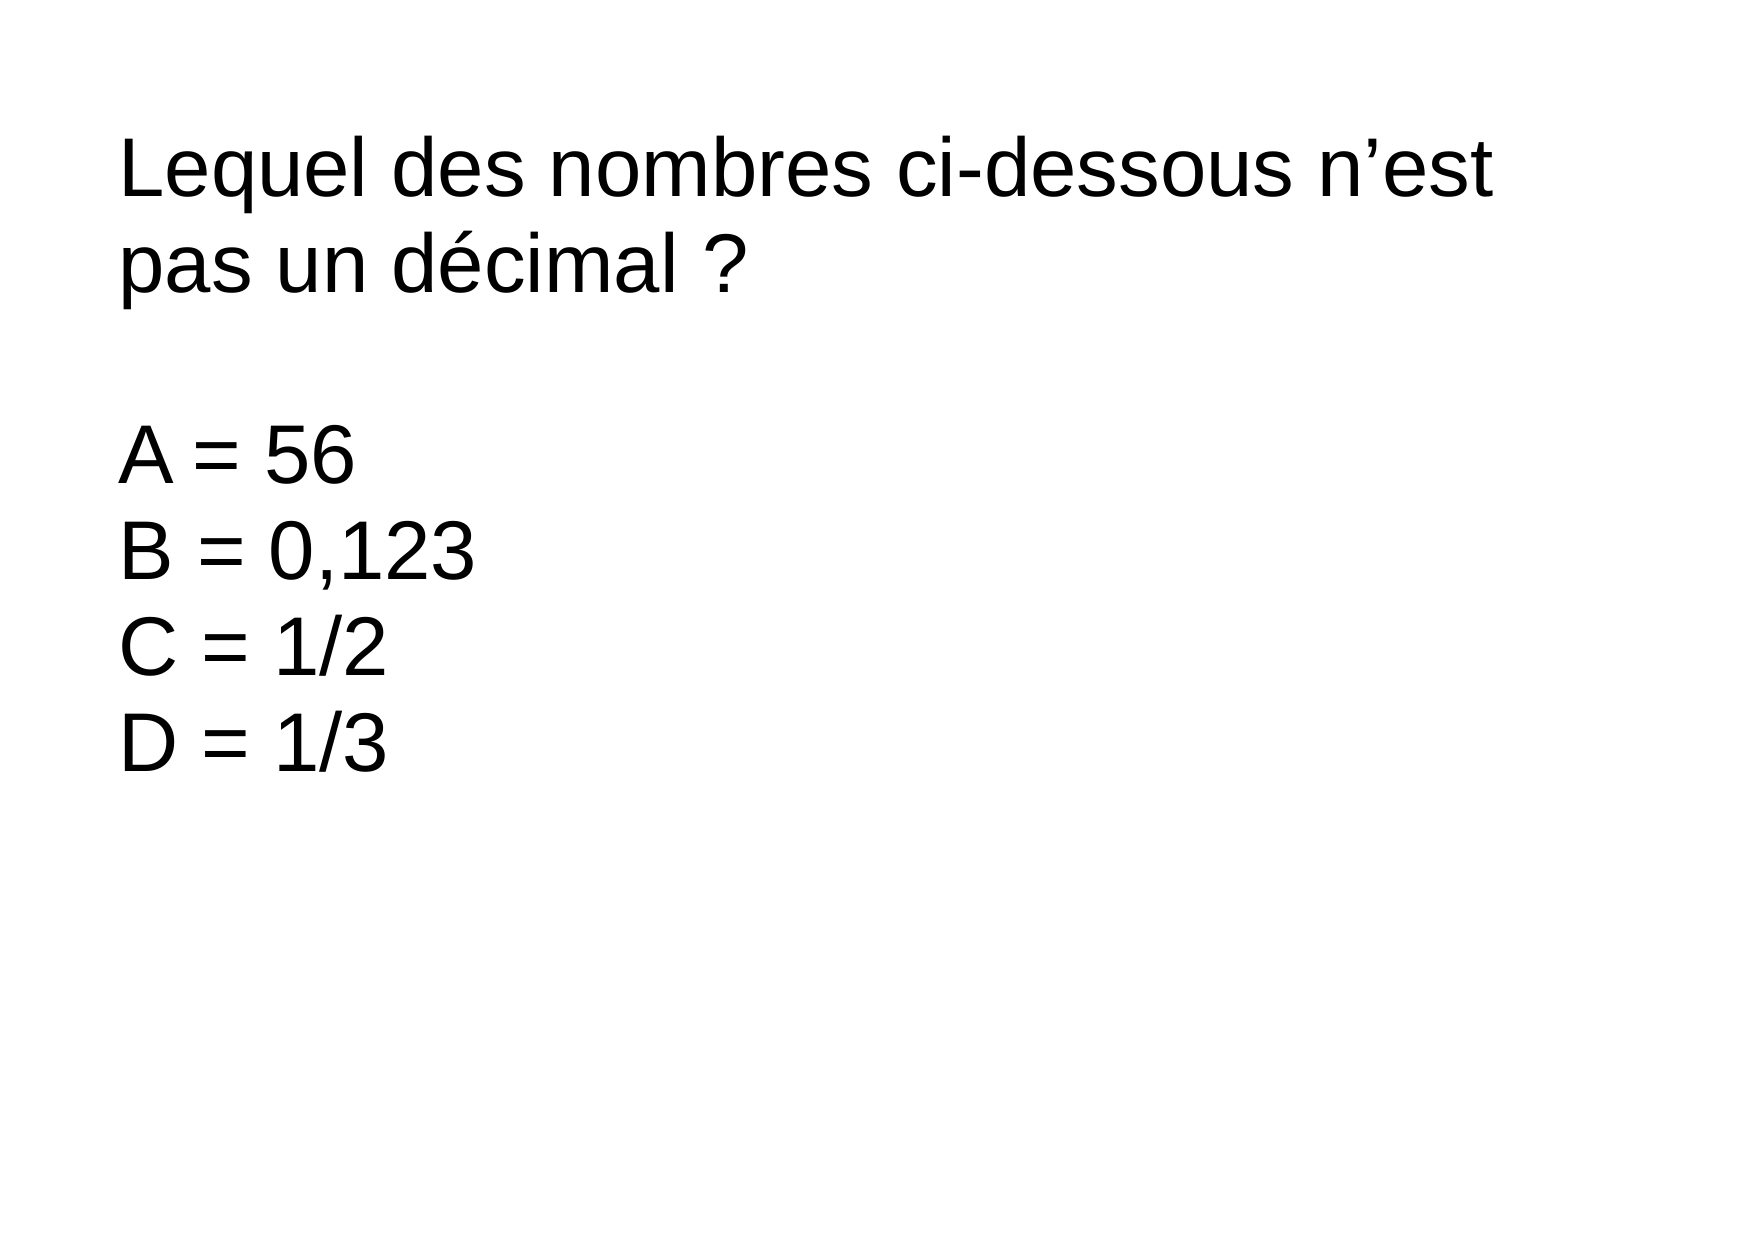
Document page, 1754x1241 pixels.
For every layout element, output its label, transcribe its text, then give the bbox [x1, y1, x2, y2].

text Lequel des nombres ci-dessous n’est pas un décimal ? [118, 118, 1636, 310]
text D = 1/3 [118, 693, 1636, 789]
text B = 0,123 [118, 501, 1636, 597]
text A = 56 [118, 406, 1636, 501]
text C = 1/2 [118, 597, 1636, 693]
